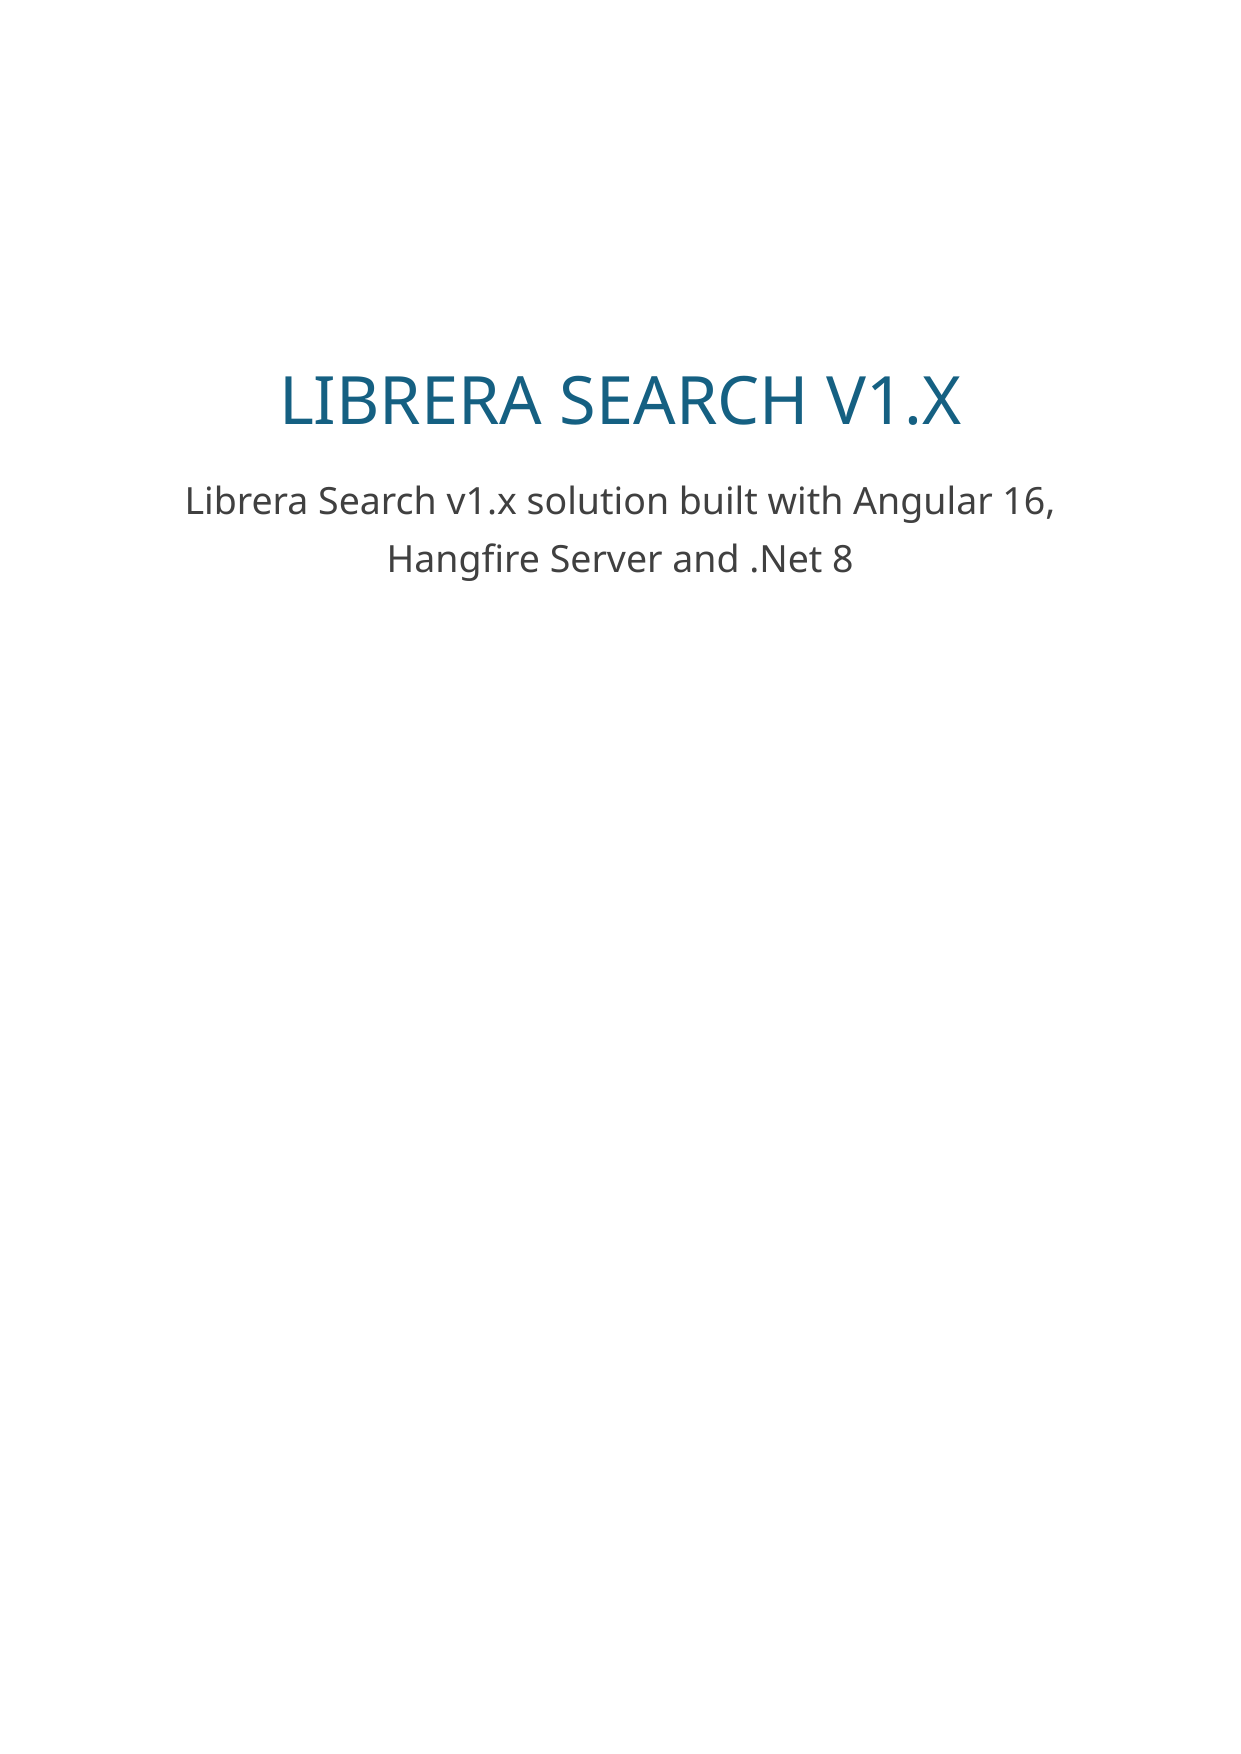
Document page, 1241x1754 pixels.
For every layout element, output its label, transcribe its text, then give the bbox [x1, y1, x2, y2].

text Librera Search v1.x [177, 353, 1063, 444]
text Librera Search v1.x solution built with Angular 16, Hangfire Server and .Net 8 [177, 474, 1063, 584]
